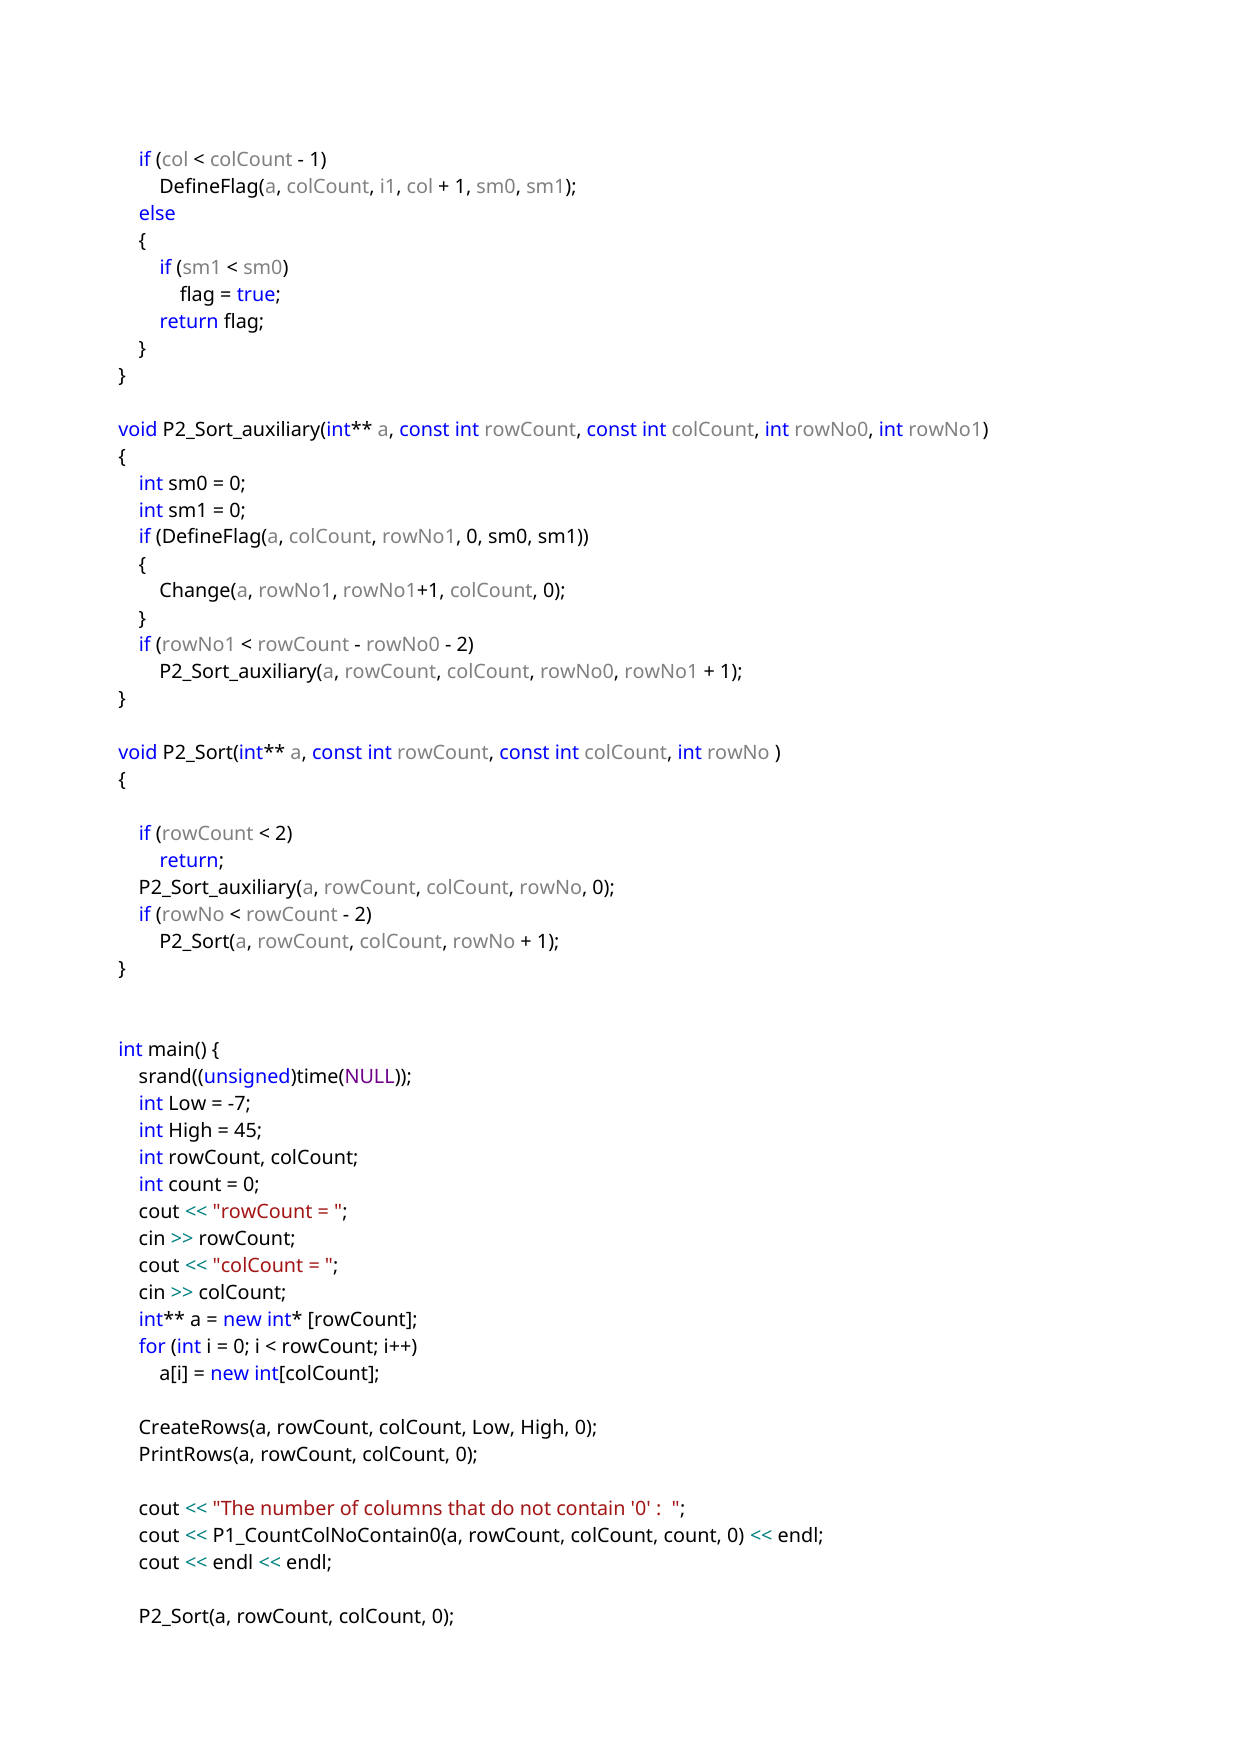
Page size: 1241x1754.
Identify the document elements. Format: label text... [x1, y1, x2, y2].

text return flag; [118, 307, 1122, 334]
text int rowCount, colCount; [118, 1143, 1122, 1170]
text cout << endl << endl; [118, 1548, 1122, 1575]
text P2_Sort(a, rowCount, colCount, 0); [118, 1602, 1122, 1629]
text void P2_Sort(int** a, const int rowCount, const int colCount, int rowNo ) [118, 739, 1122, 766]
text cout << "The number of columns that do not contain '0' : "; [118, 1494, 1122, 1521]
text cin >> rowCount; [118, 1224, 1122, 1251]
text CreateRows(a, rowCount, colCount, Low, High, 0); [118, 1413, 1122, 1440]
text a[i] = new int[colCount]; [118, 1359, 1122, 1386]
text int** a = new int* [rowCount]; [118, 1305, 1122, 1332]
text srand((unsigned)time(NULL)); [118, 1062, 1122, 1089]
text { [118, 550, 1122, 577]
text { [118, 226, 1122, 253]
text return; [118, 847, 1122, 873]
text int main() { [118, 1035, 1122, 1062]
text } [118, 334, 1122, 361]
text cout << P1_CountColNoContain0(a, rowCount, colCount, count, 0) << endl; [118, 1521, 1122, 1548]
text cout << "rowCount = "; [118, 1197, 1122, 1224]
text int Low = -7; [118, 1089, 1122, 1116]
text flag = true; [118, 280, 1122, 307]
text } [118, 361, 1122, 388]
text for (int i = 0; i < rowCount; i++) [118, 1332, 1122, 1359]
text if (rowNo < rowCount - 2) [118, 901, 1122, 927]
text if (DefineFlag(a, colCount, rowNo1, 0, sm0, sm1)) [118, 523, 1122, 550]
text cout << "colCount = "; [118, 1251, 1122, 1278]
text cin >> colCount; [118, 1278, 1122, 1305]
text } [118, 604, 1122, 631]
text P2_Sort_auxiliary(a, rowCount, colCount, rowNo0, rowNo1 + 1); [118, 658, 1122, 685]
text int count = 0; [118, 1170, 1122, 1197]
text P2_Sort_auxiliary(a, rowCount, colCount, rowNo, 0); [118, 873, 1122, 901]
text if (rowNo1 < rowCount - rowNo0 - 2) [118, 631, 1122, 658]
text int sm1 = 0; [118, 496, 1122, 523]
text P2_Sort(a, rowCount, colCount, rowNo + 1); [118, 927, 1122, 954]
text DefineFlag(a, colCount, i1, col + 1, sm0, sm1); [118, 172, 1122, 199]
text if (col < colCount - 1) [118, 145, 1122, 172]
text { [118, 442, 1122, 469]
text } [118, 954, 1122, 981]
text Change(a, rowNo1, rowNo1+1, colCount, 0); [118, 577, 1122, 604]
text if (sm1 < sm0) [118, 253, 1122, 280]
text PrintRows(a, rowCount, colCount, 0); [118, 1440, 1122, 1467]
text void P2_Sort_auxiliary(int** a, const int rowCount, const int colCount, int rowNo0, int rowNo1) [118, 415, 1122, 442]
text int High = 45; [118, 1116, 1122, 1143]
text if (rowCount < 2) [118, 819, 1122, 847]
text else [118, 199, 1122, 226]
text } [118, 685, 1122, 712]
text { [118, 766, 1122, 793]
text int sm0 = 0; [118, 469, 1122, 496]
